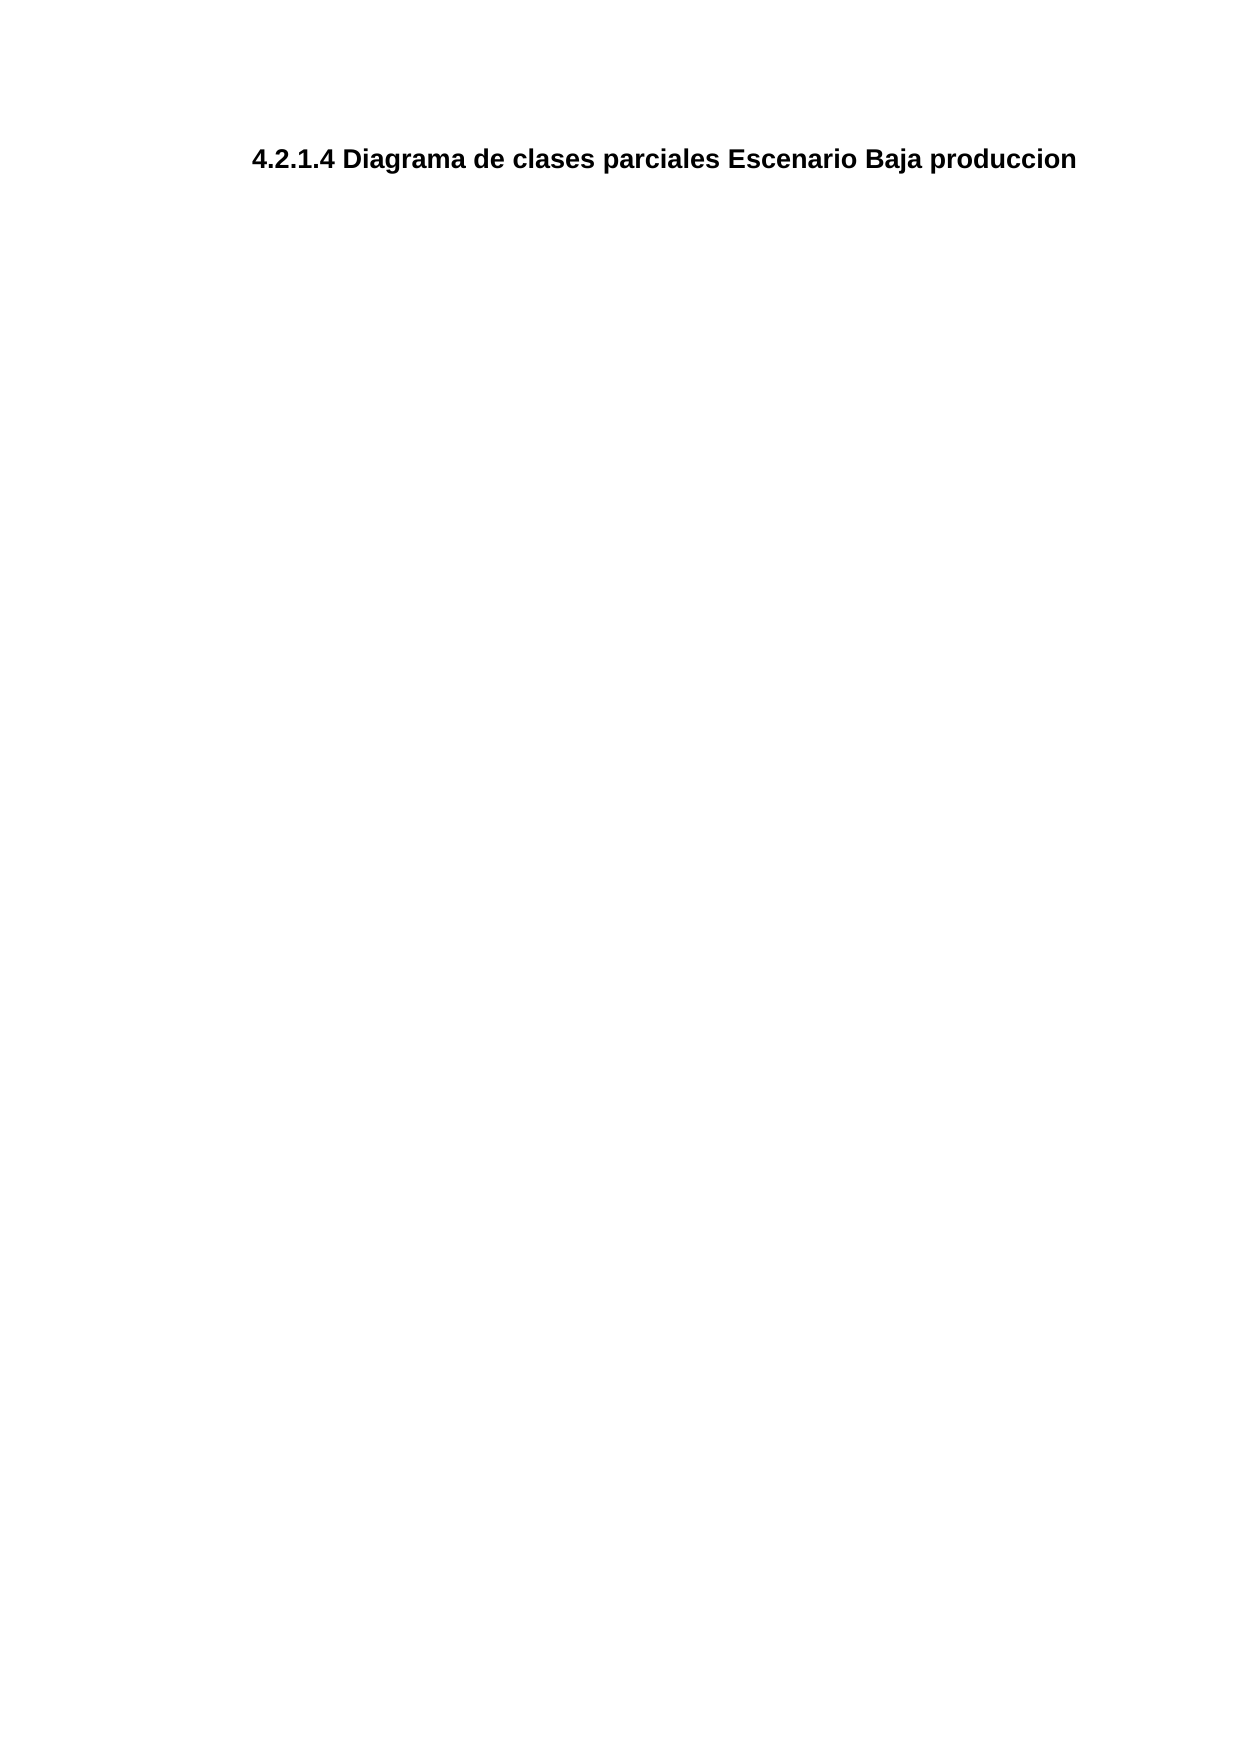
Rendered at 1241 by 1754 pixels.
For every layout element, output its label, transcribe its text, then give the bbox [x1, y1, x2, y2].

list Diagrama de clases parciales Escenario Baja produccion [244, 143, 1122, 174]
